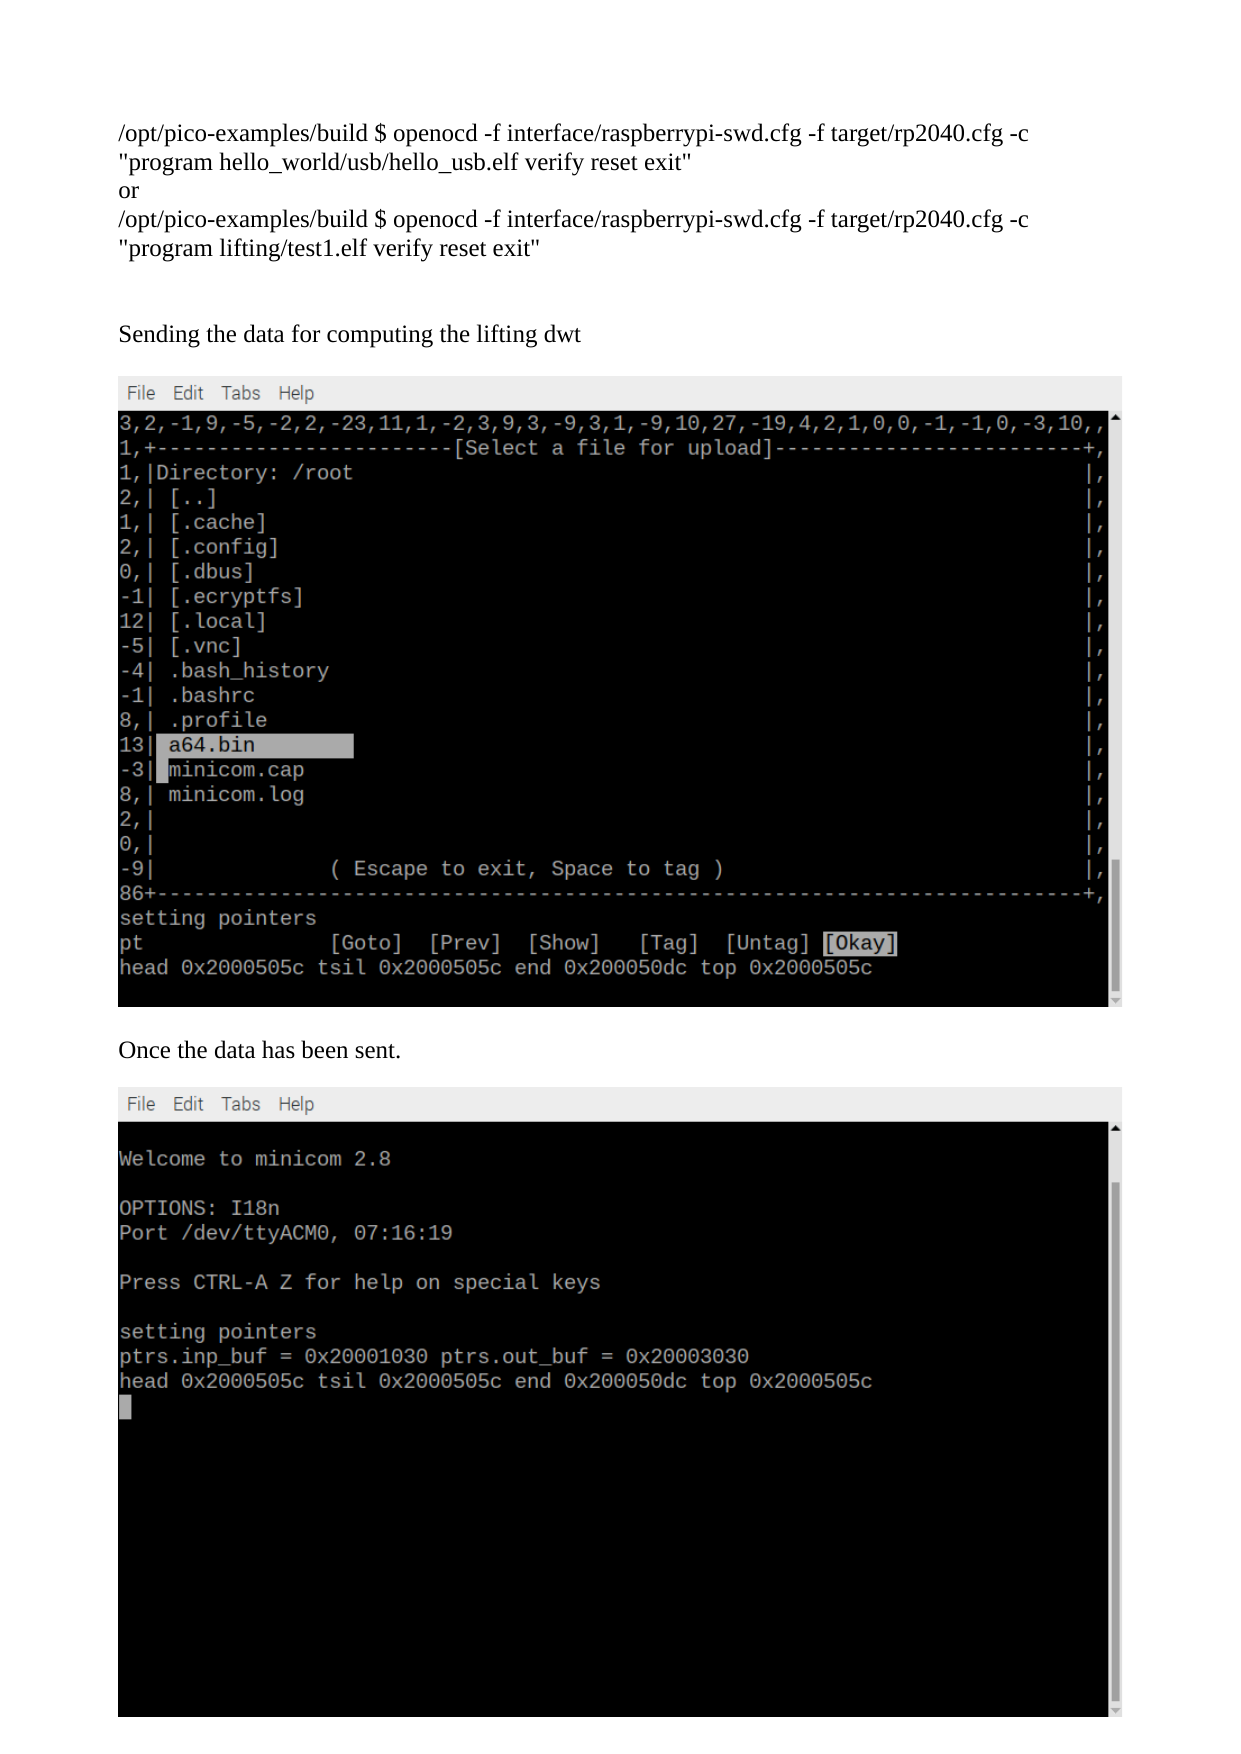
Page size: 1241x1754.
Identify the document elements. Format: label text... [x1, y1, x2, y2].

text Once the data has been sent. [118, 1035, 1122, 1064]
text Sending the data for computing the lifting dwt [118, 319, 1122, 348]
text /opt/pico-examples/build $ openocd -f interface/raspberrypi-swd.cfg -f target/rp2040.cfg -c "program lifting/test1.elf verify reset exit" [118, 204, 1122, 262]
text /opt/pico-examples/build $ openocd -f interface/raspberrypi-swd.cfg -f target/rp2040.cfg -c "program hello_world/usb/hello_usb.elf verify reset exit" [118, 118, 1122, 176]
picture [118, 376, 1123, 1007]
picture [118, 1087, 1123, 1717]
text or [118, 176, 1122, 204]
